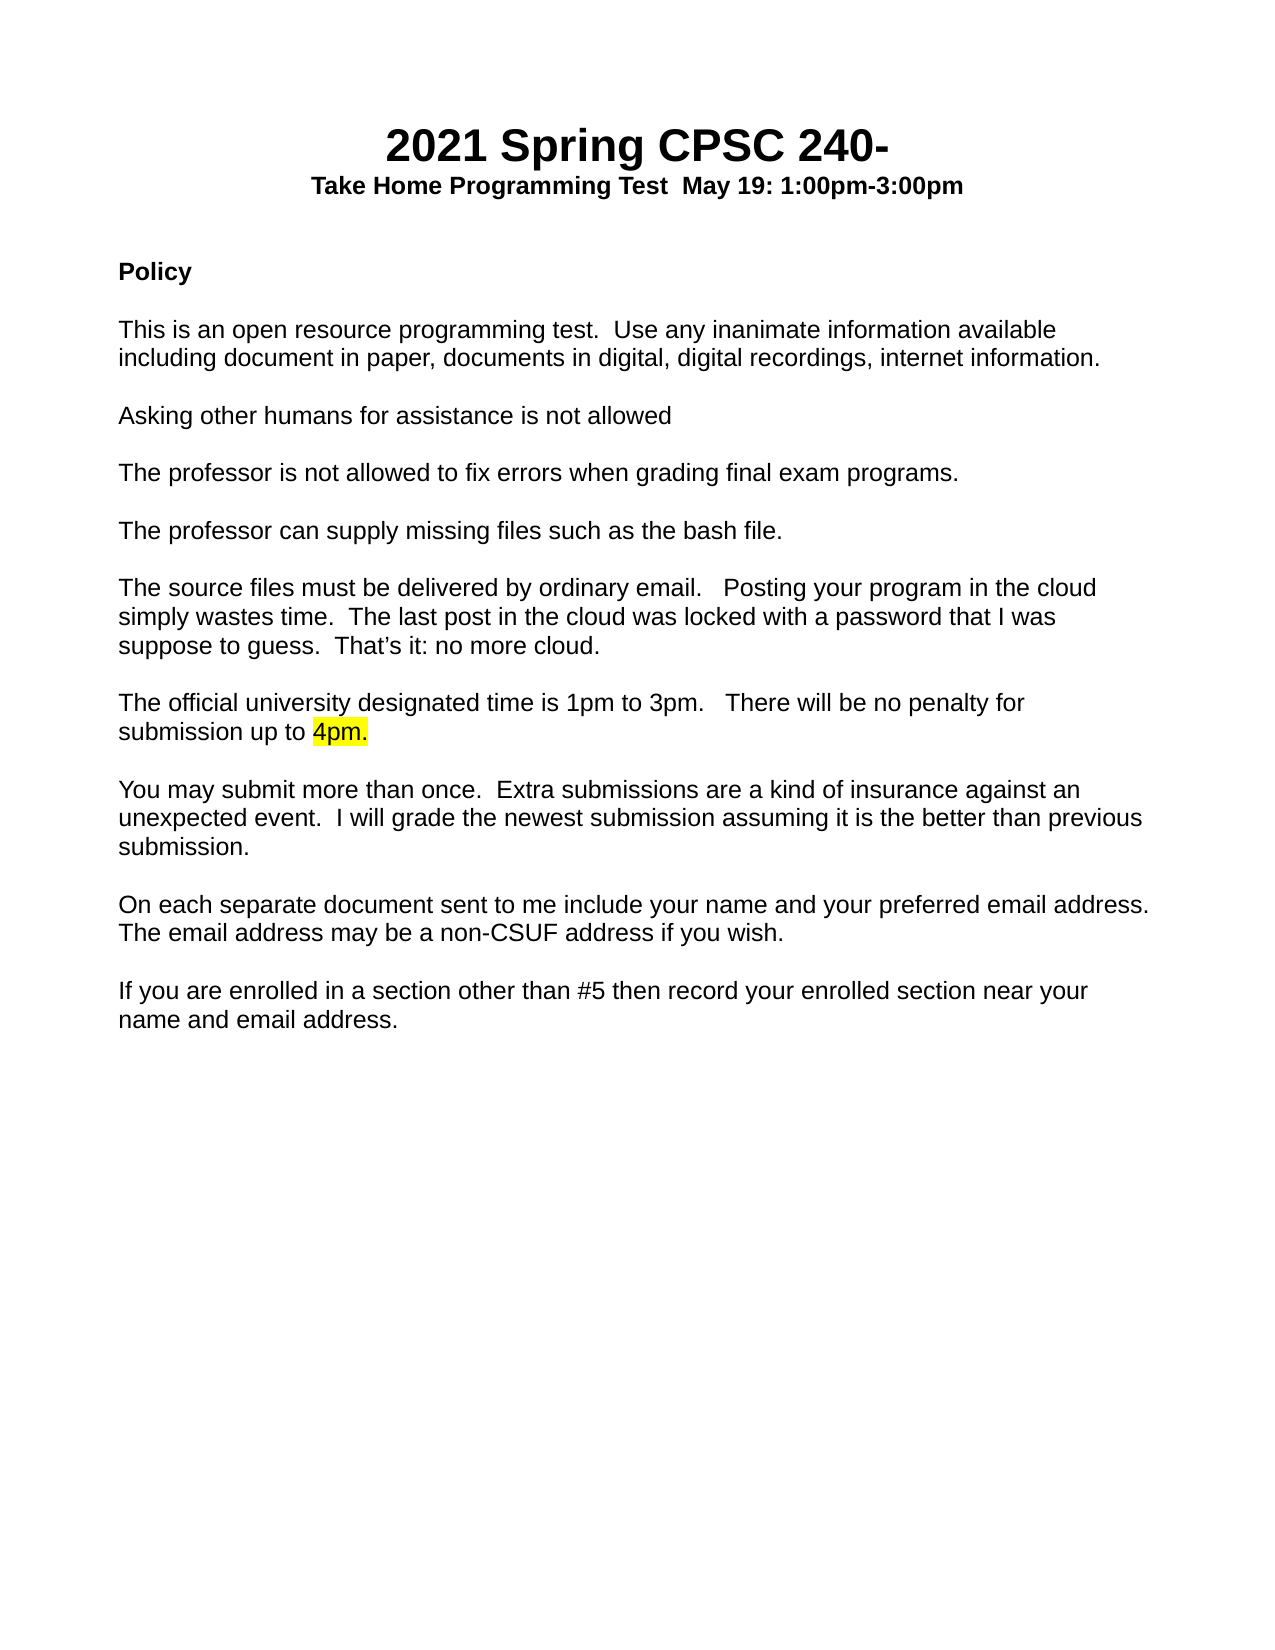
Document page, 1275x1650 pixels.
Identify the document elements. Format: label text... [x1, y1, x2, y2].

text The source files must be delivered by ordinary email. Posting your program in the cloud simply wastes time. The last post in the cloud was locked with a password that I was suppose to guess. That’s it: no more cloud. [118, 573, 1157, 659]
text On each separate document sent to me include your name and your preferred email address. The email address may be a non-CSUF address if you wish. [118, 889, 1157, 947]
text If you are enrolled in a section other than #5 then record your enrolled section near your name and email address. [118, 976, 1157, 1033]
text Policy [118, 257, 1157, 286]
text The professor is not allowed to fix errors when grading final exam programs. [118, 458, 1157, 487]
text Take Home Programming Test May 19: 1:00pm-3:00pm [118, 171, 1157, 199]
text The professor can supply missing files such as the bash file. [118, 516, 1157, 544]
text You may submit more than once. Extra submissions are a kind of insurance against an unexpected event. I will grade the newest submission assuming it is the better than previous submission. [118, 774, 1157, 861]
text 2021 Spring CPSC 240- [118, 118, 1157, 171]
text The official university designated time is 1pm to 3pm. There will be no penalty for submission up to 4pm. [118, 688, 1157, 746]
text This is an open resource programming test. Use any inanimate information available including document in paper, documents in digital, digital recordings, internet information. [118, 314, 1157, 372]
text Asking other humans for assistance is not allowed [118, 401, 1157, 429]
